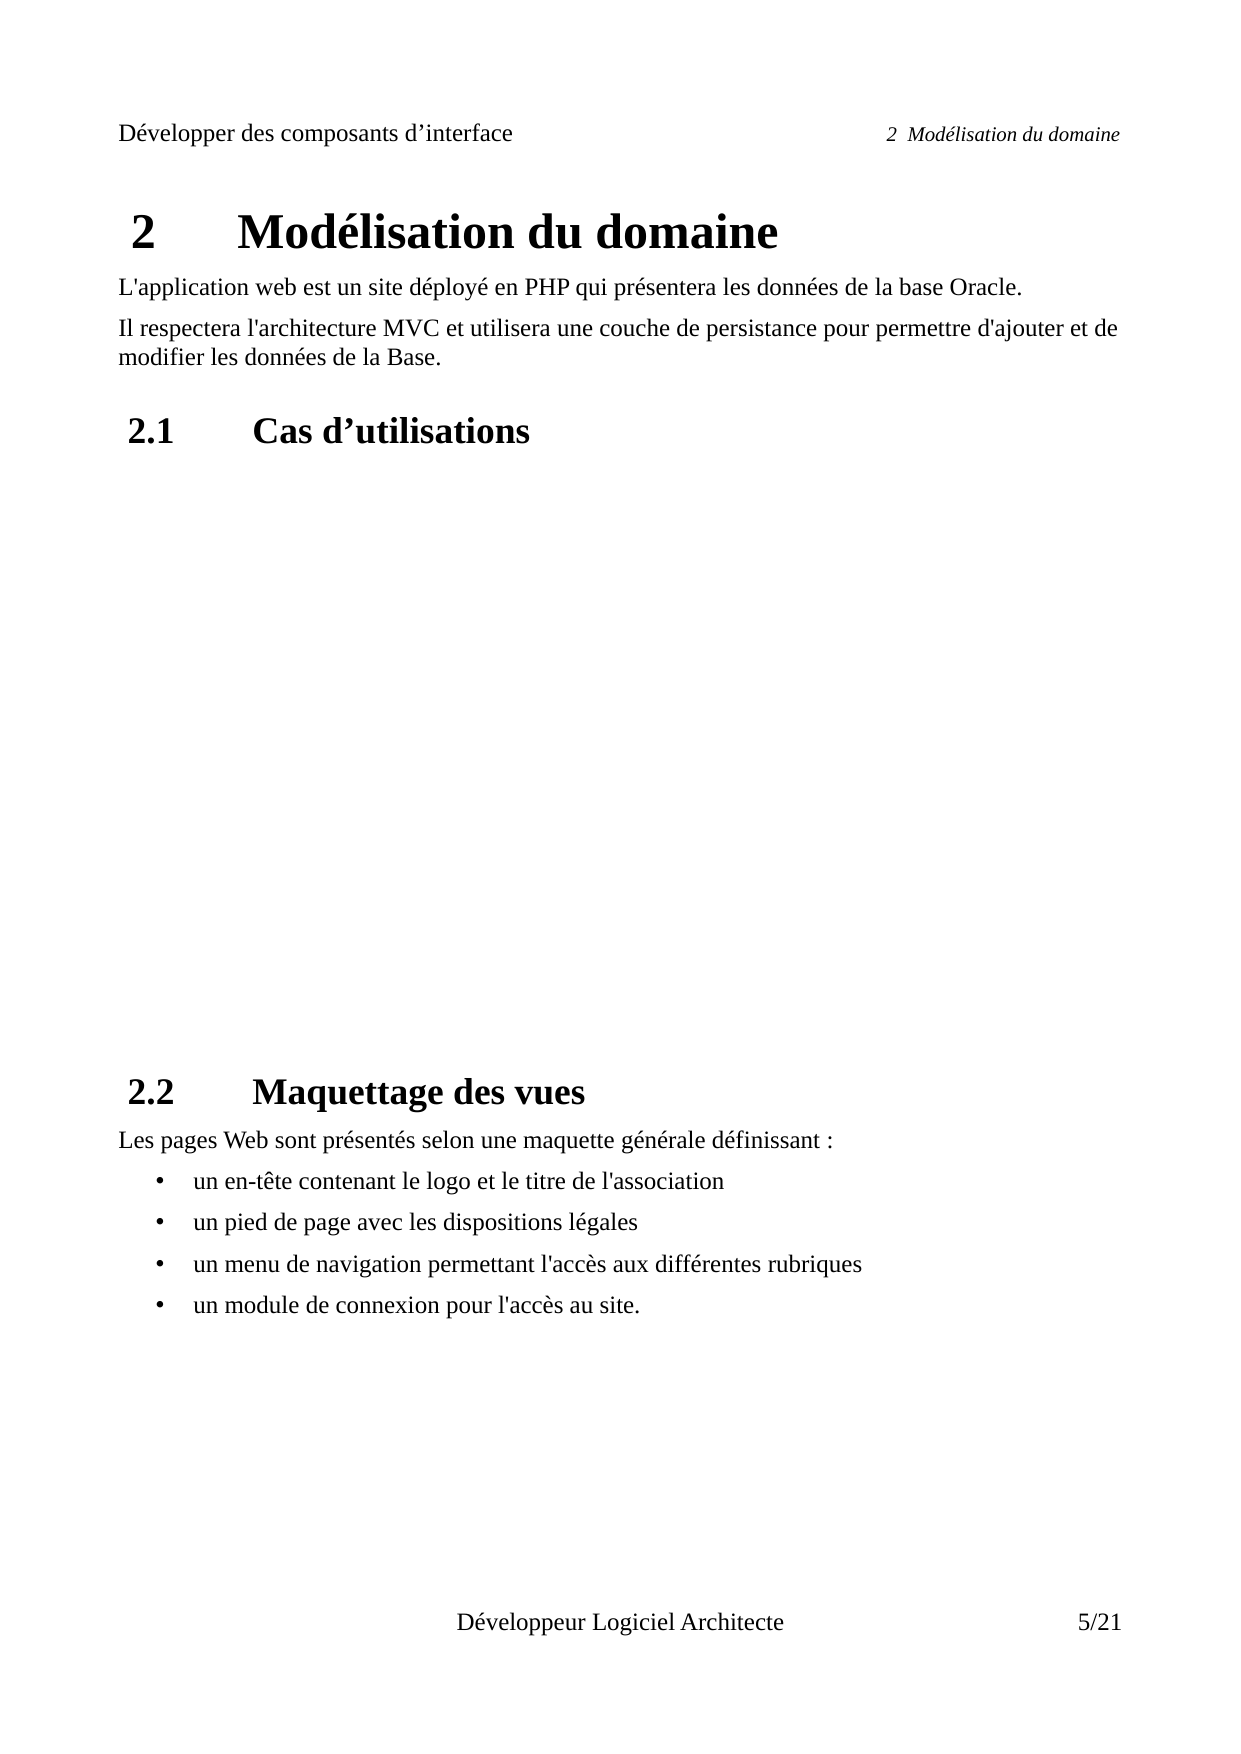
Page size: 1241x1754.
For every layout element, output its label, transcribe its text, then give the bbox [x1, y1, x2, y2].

text Il respectera l'architecture MVC et utilisera une couche de persistance pour permettre d'ajouter et de modifier les données de la Base. [118, 313, 1122, 371]
text L'application web est un site déployé en PHP qui présentera les données de la base Oracle. [118, 272, 1122, 301]
text Les pages Web sont présentés selon une maquette générale définissant : [118, 1125, 1122, 1154]
subtitle Maquettage des vues [118, 1069, 1122, 1112]
list un en-tête contenant le logo et le titre de l'association [156, 1166, 1122, 1195]
list un module de connexion pour l'accès au site. [156, 1290, 1122, 1319]
subtitle Cas d’utilisations [118, 408, 1122, 451]
list un menu de navigation permettant l'accès aux différentes rubriques [156, 1249, 1122, 1277]
list un pied de page avec les dispositions légales [156, 1207, 1122, 1236]
subtitle Modélisation du domaine [118, 202, 1122, 259]
